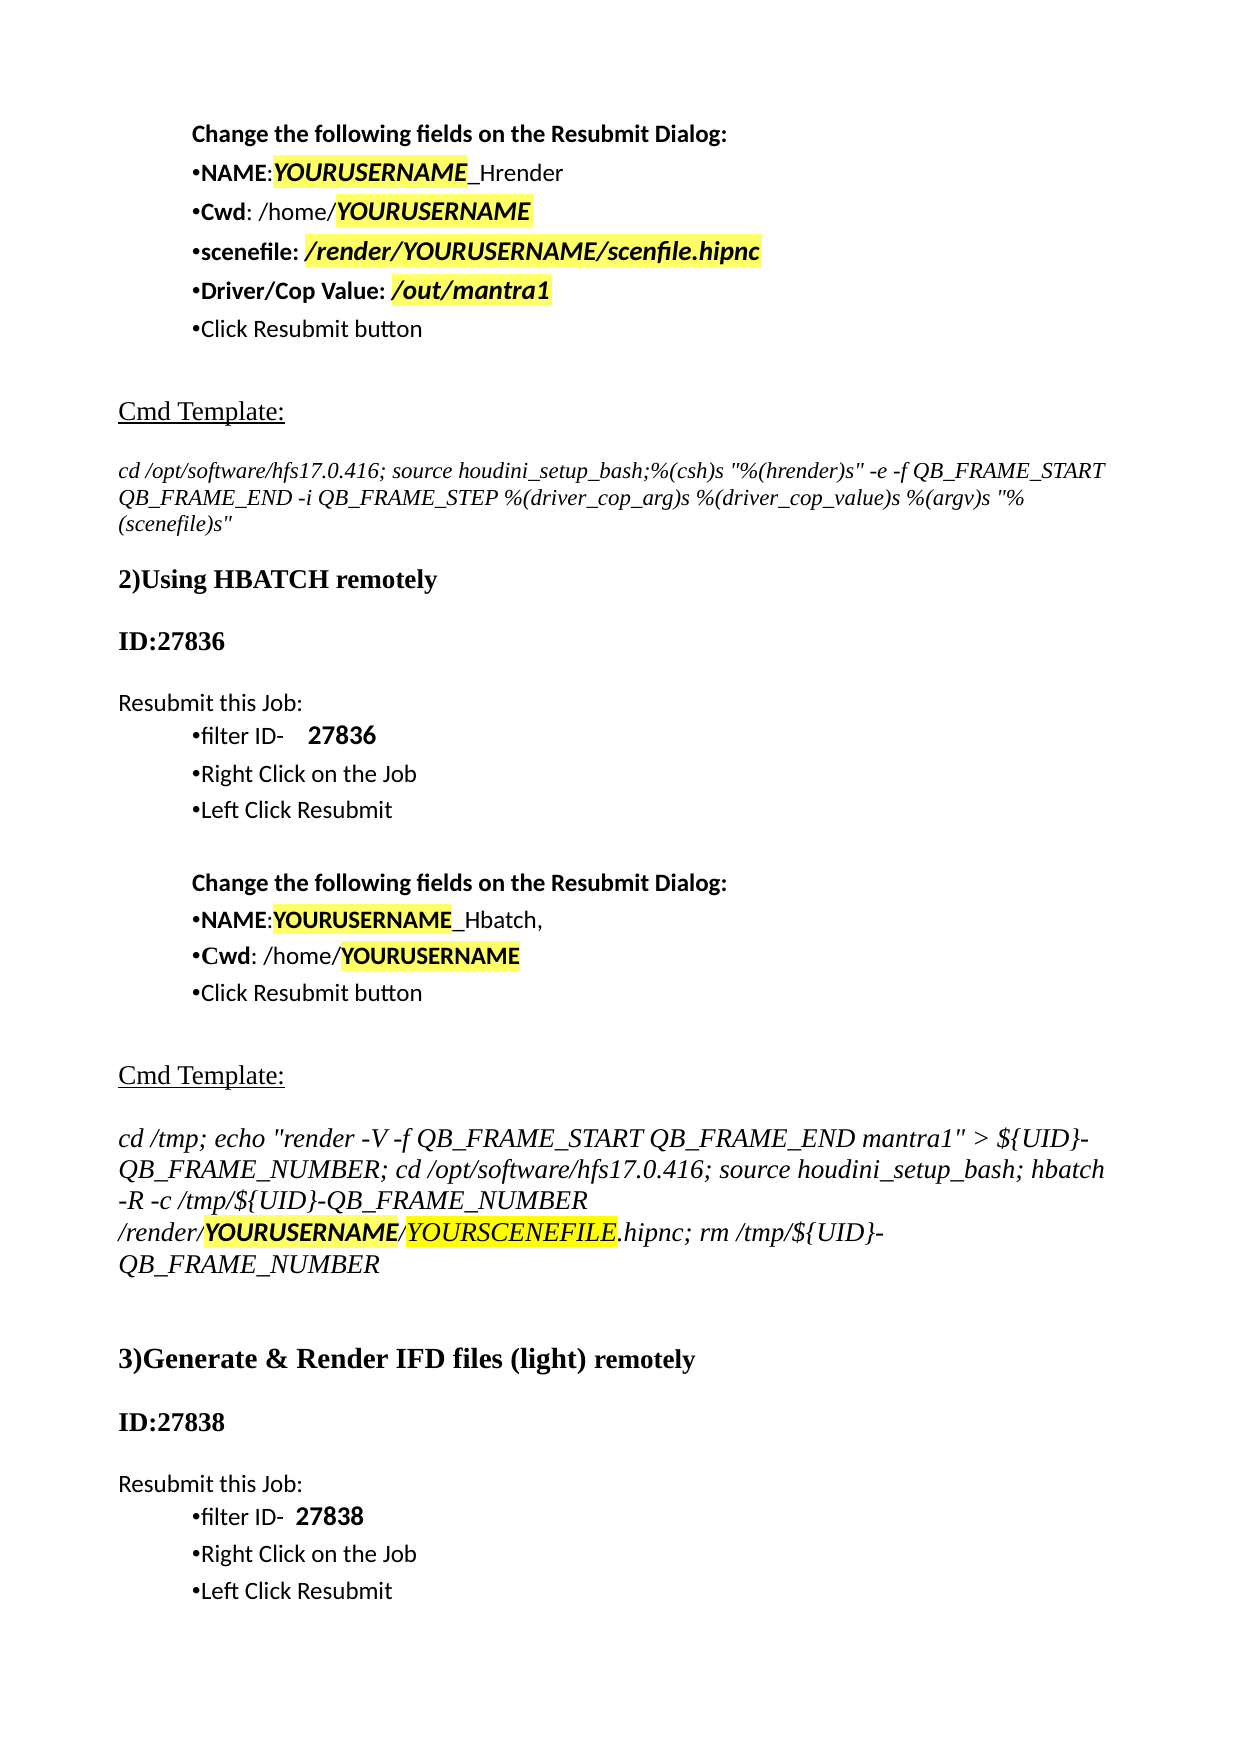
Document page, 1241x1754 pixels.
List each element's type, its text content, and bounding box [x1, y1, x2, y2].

list NAME:YOURUSERNAME_Hbatch, [118, 904, 1122, 934]
list filter ID- 27838 [118, 1499, 1122, 1532]
list NAME:YOURUSERNAME_Hrender [118, 155, 1122, 188]
text cd /opt/software/hfs17.0.416; source houdini_setup_bash;%(csh)s "%(hrender)s" -e -f QB_FRAME_START QB_FRAME_END -i QB_FRAME_STEP %(driver_cop_arg)s %(driver_cop_value)s %(argv)s "%(scenefile)s" [118, 458, 1122, 537]
text ID:27838 [118, 1406, 1122, 1437]
list Left Click Resubmit [118, 794, 1122, 825]
list Right Click on the Job [118, 758, 1122, 788]
text Cmd Template: [118, 395, 1122, 426]
text 3)Generate & Render IFD files (light) remotely [118, 1342, 1122, 1375]
list filter ID- 27836 [118, 718, 1122, 751]
list Cwd: /home/YOURUSERNAME [118, 194, 1122, 227]
list Click Resubmit button [118, 313, 1122, 343]
list Change the following fields on the Resubmit Dialog: [118, 867, 1122, 898]
text 2)Using HBATCH remotely [118, 563, 1122, 594]
list Cwd: /home/YOURUSERNAME [118, 941, 1122, 971]
text Cmd Template: [118, 1059, 1122, 1091]
list Right Click on the Job [118, 1539, 1122, 1569]
text Resubmit this Job: [118, 688, 1122, 718]
text ID:27836 [118, 625, 1122, 656]
list Click Resubmit button [118, 977, 1122, 1008]
list Left Click Resubmit [118, 1575, 1122, 1606]
text cd /tmp; echo "render -V -f QB_FRAME_START QB_FRAME_END mantra1" > ${UID}-QB_FRAME_NUMBER; cd /opt/software/hfs17.0.416; source houdini_setup_bash; hbatch -R -c /tmp/${UID}-QB_FRAME_NUMBER /render/YOURUSERNAME/YOURSCENEFILE.hipnc; rm /tmp/${UID}-QB_FRAME_NUMBER [118, 1122, 1122, 1279]
list scenefile: /render/YOURUSERNAME/scenfile.hipnc [118, 234, 1122, 267]
text Resubmit this Job: [118, 1468, 1122, 1499]
list Driver/Cop Value: /out/mantra1 [118, 273, 1122, 306]
list Change the following fields on the Resubmit Dialog: [118, 118, 1122, 149]
